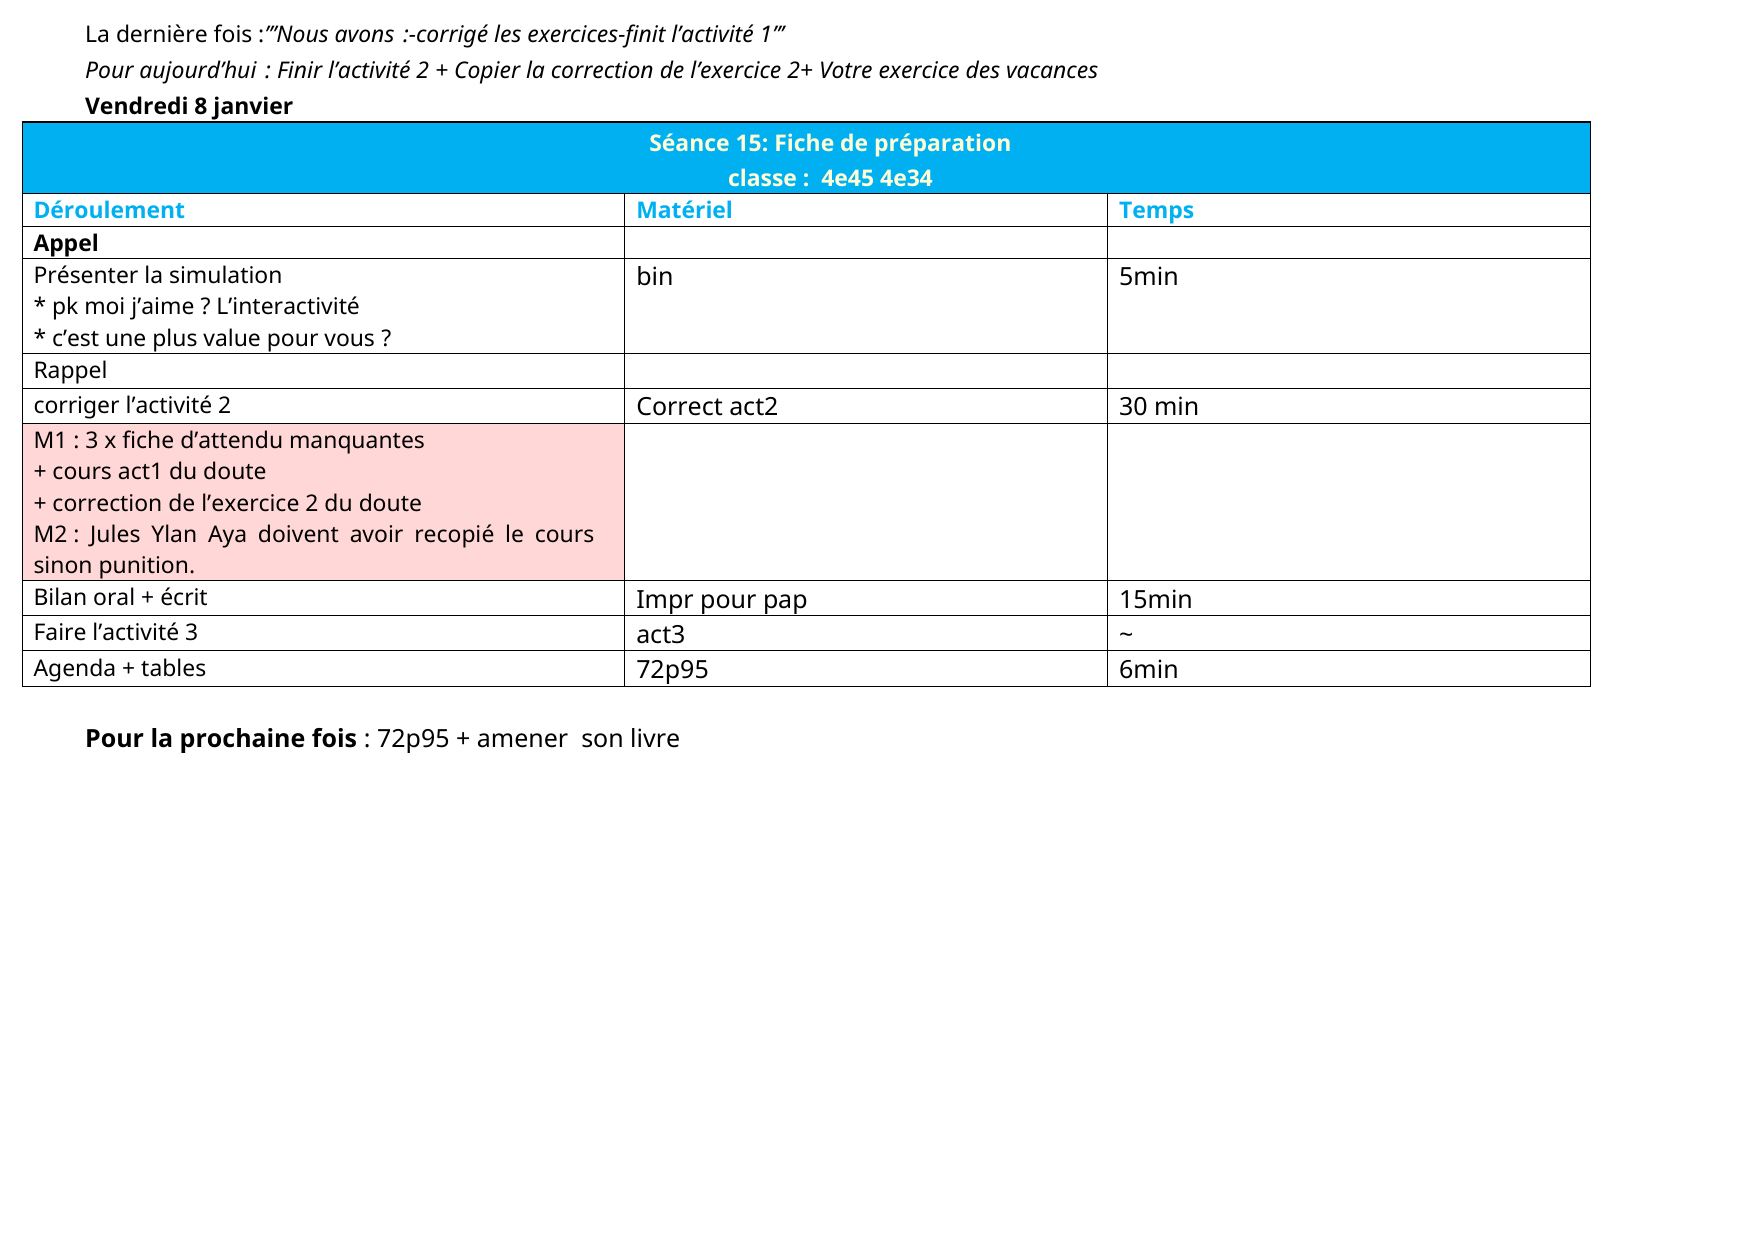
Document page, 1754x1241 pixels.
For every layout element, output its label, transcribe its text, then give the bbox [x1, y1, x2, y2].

table_cell [625, 424, 1107, 580]
table_cell Correct act2 [625, 389, 1107, 423]
table_cell [1108, 354, 1590, 388]
table_cell ~ [1108, 616, 1590, 650]
table_cell 15min [1108, 581, 1590, 615]
table_cell Bilan oral + écrit [23, 581, 624, 615]
table_cell Impr pour pap [625, 581, 1107, 615]
table_cell [625, 227, 1107, 258]
text Vendredi 8 janvier [85, 90, 1754, 121]
table_cell [1108, 424, 1590, 580]
table_cell corriger l’activité 2 [23, 389, 624, 423]
table_cell 30 min [1108, 389, 1590, 423]
table_cell act3 [625, 616, 1107, 650]
table_cell Agenda + tables [23, 651, 624, 686]
table_cell 72p95 [625, 651, 1107, 686]
table_cell 5min [1108, 259, 1590, 353]
table_cell Appel [23, 227, 624, 258]
table_cell Matériel [625, 194, 1107, 226]
table_cell [625, 354, 1107, 388]
table_cell M1 : 3 x fiche d’attendu manquantes + cours act1 du doute + correction de l’exercice 2 du doute M2 : Jules Ylan Aya doivent avoir recopié le cours sinon punition. [23, 424, 624, 580]
text Pour la prochaine fois : 72p95 + amener son livre [85, 721, 1745, 755]
table_cell Déroulement [23, 194, 624, 226]
table_cell bin [625, 259, 1107, 353]
table_cell Temps [1108, 194, 1590, 226]
text Pour aujourd’hui : Finir l’activité 2 + Copier la correction de l’exercice 2+ Votre exercice des vacances [85, 54, 1745, 86]
table_cell Présenter la simulation * pk moi j’aime ? L’interactivité * c’est une plus value pour vous ? [23, 259, 624, 353]
table_cell Rappel [23, 354, 624, 388]
table_cell [1108, 227, 1590, 258]
text La dernière fois :’’’Nous avons :-corrigé les exercices-finit l’activité 1’’’ [85, 18, 1745, 49]
table_cell Faire l’activité 3 [23, 616, 624, 650]
table_header Séance 15: Fiche de préparation classe : 4e45 4e34 [23, 123, 1590, 193]
table_cell 6min [1108, 651, 1590, 686]
